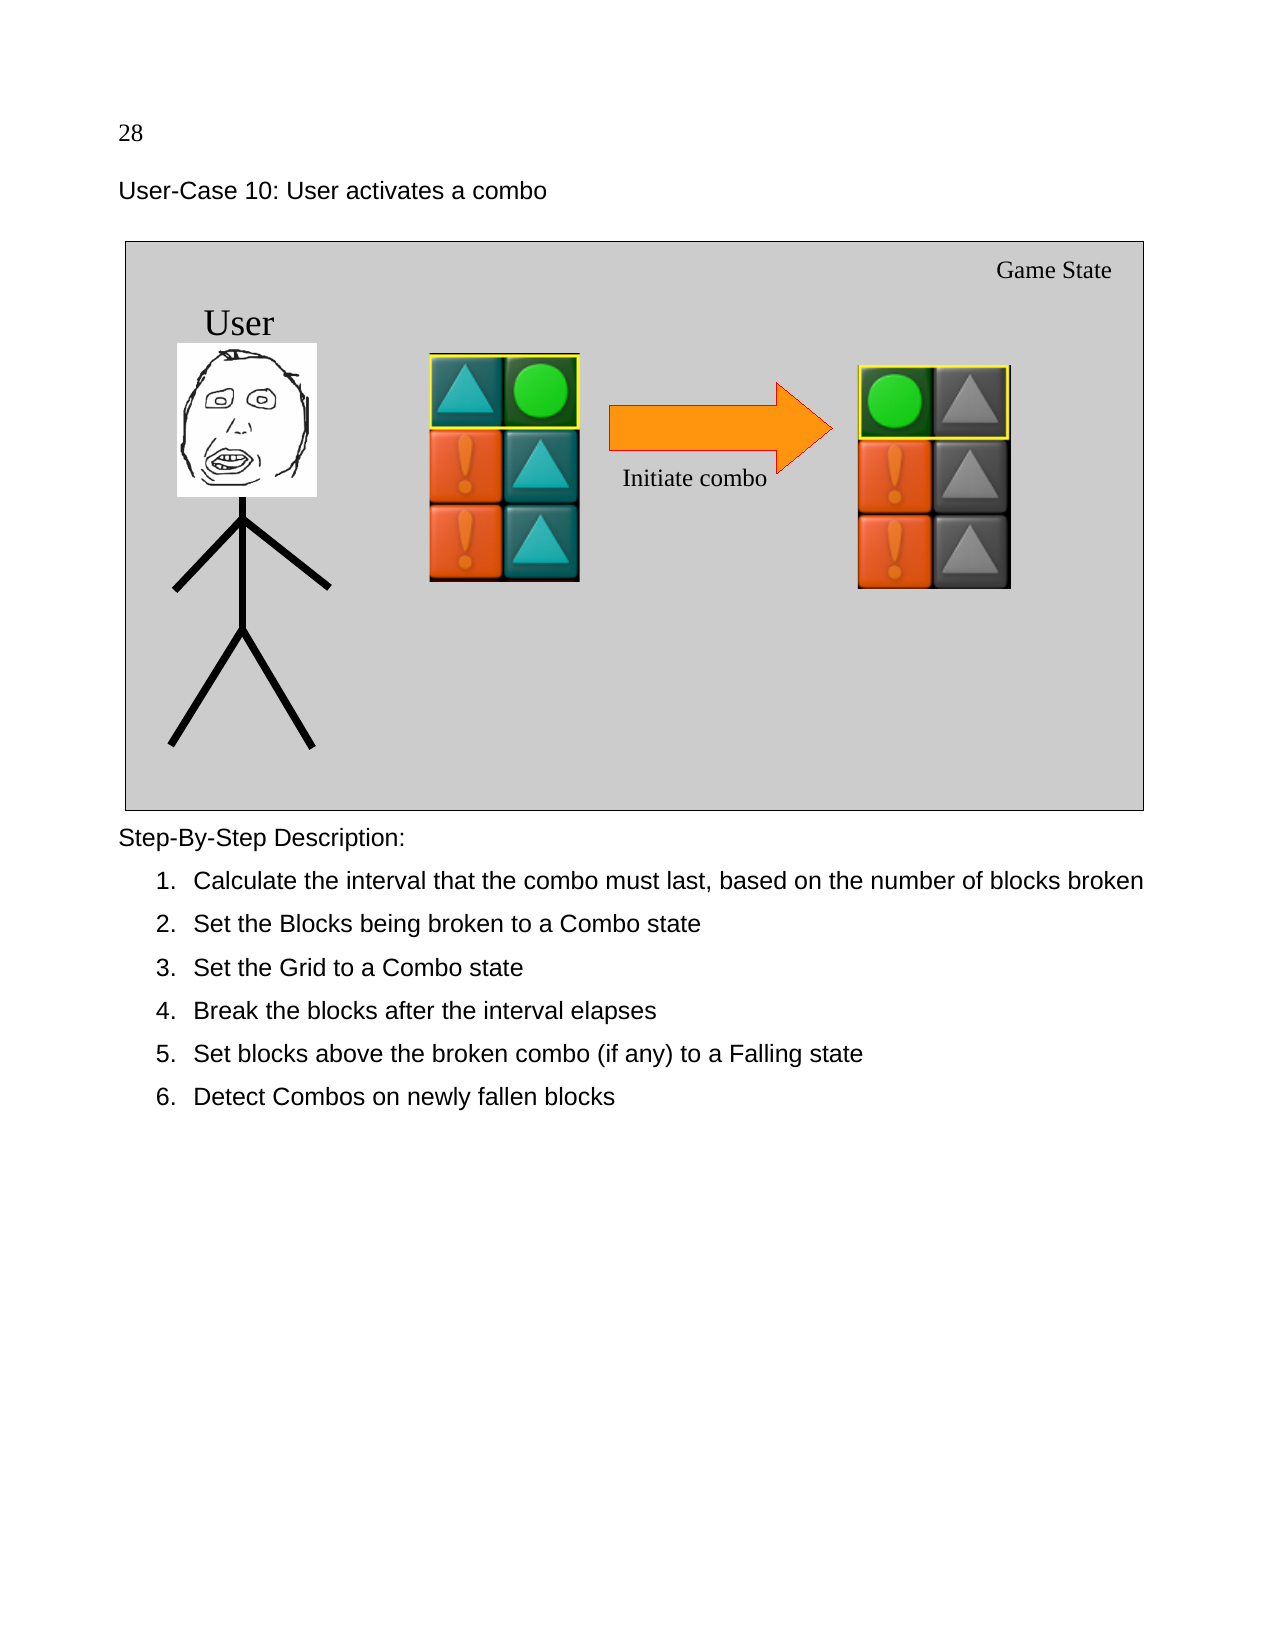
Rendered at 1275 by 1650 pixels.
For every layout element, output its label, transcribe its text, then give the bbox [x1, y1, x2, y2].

picture [429, 353, 580, 582]
text Step-By-Step Description: [118, 823, 1157, 852]
list Set blocks above the broken combo (if any) to a Falling state [156, 1039, 1157, 1068]
list Set the Blocks being broken to a Combo state [156, 909, 1157, 938]
list Detect Combos on newly fallen blocks [156, 1082, 1157, 1111]
picture [857, 365, 1011, 589]
picture [177, 343, 317, 497]
list Calculate the interval that the combo must last, based on the number of blocks broken [156, 866, 1157, 895]
list Break the blocks after the interval elapses [156, 996, 1157, 1024]
text User-Case 10: User activates a combo [118, 176, 1157, 205]
list Set the Grid to a Combo state [156, 953, 1157, 981]
